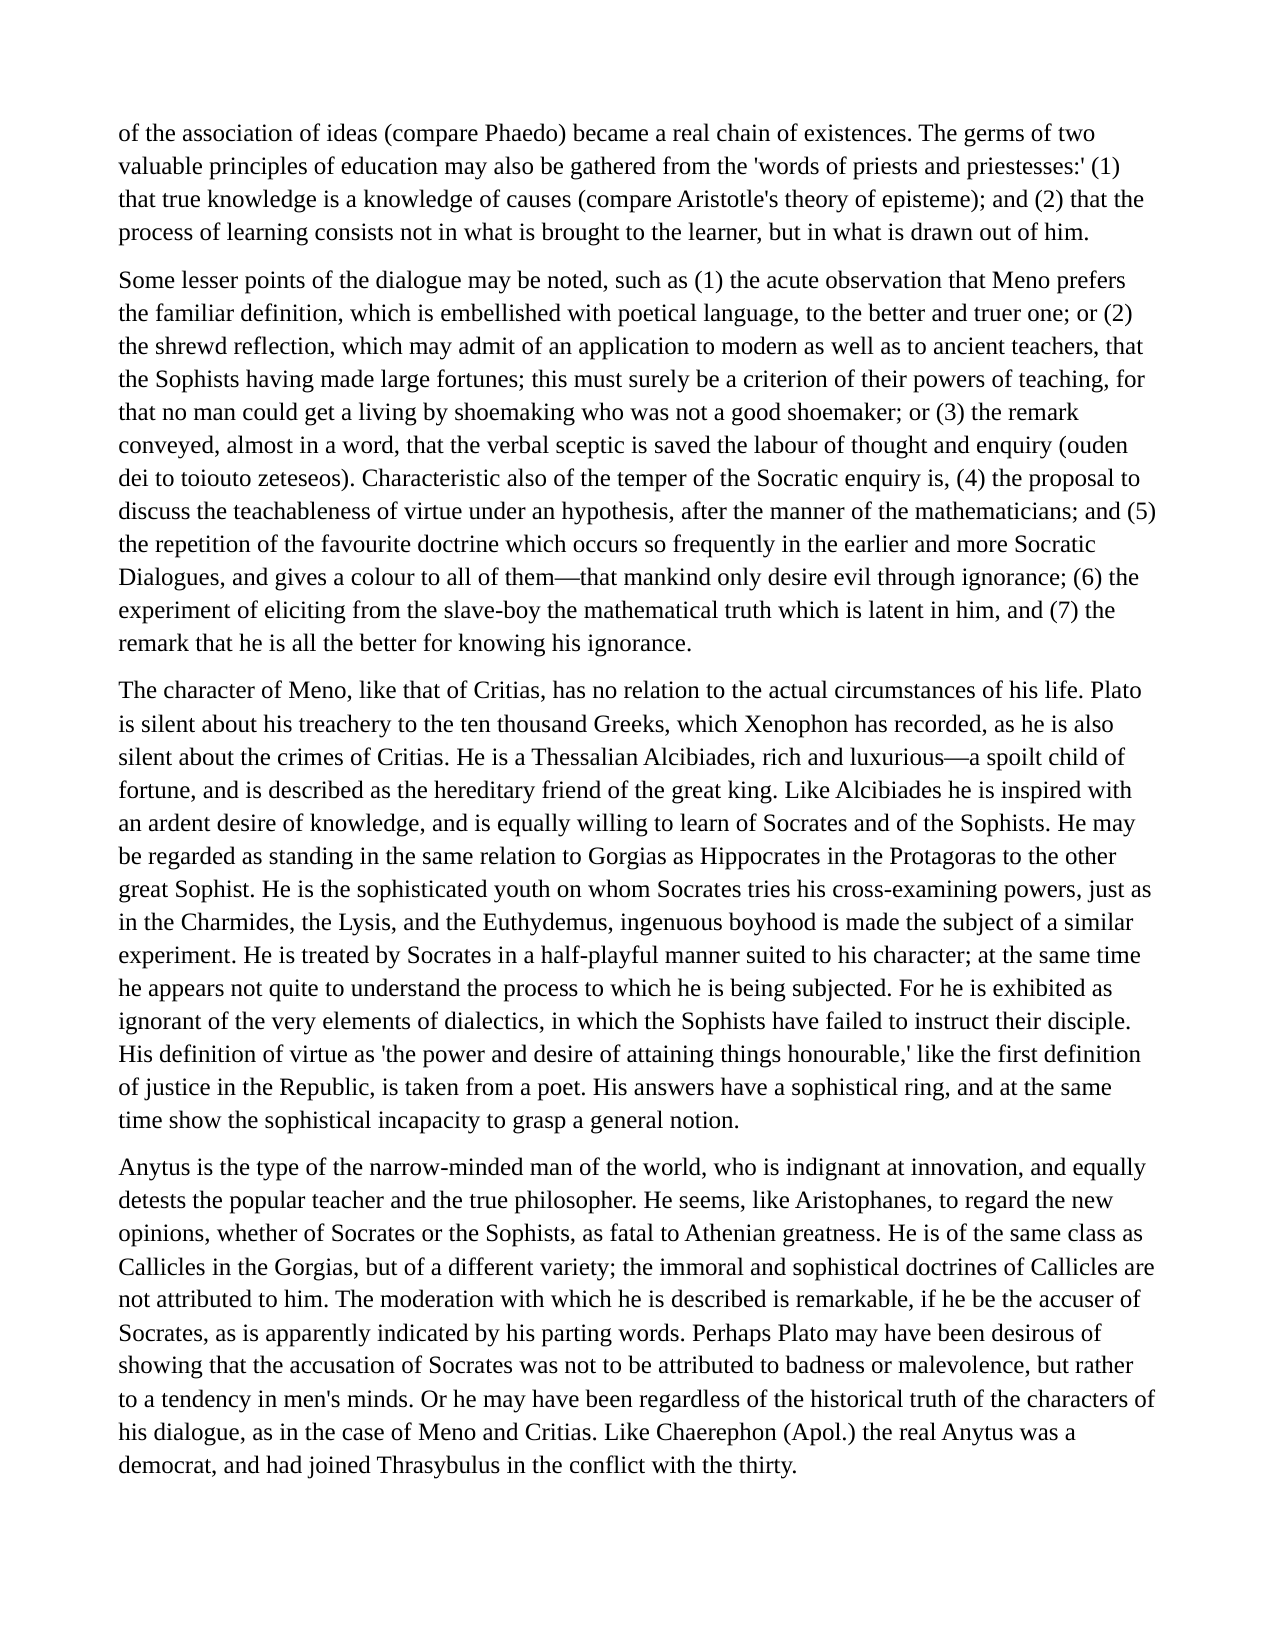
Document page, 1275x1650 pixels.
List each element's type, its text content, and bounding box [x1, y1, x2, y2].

text Anytus is the type of the narrow-minded man of the world, who is indignant at innovation, and equally detests the popular teacher and the true philosopher. He seems, like Aristophanes, to regard the new opinions, whether of Socrates or the Sophists, as fatal to Athenian greatness. He is of the same class as Callicles in the Gorgias, but of a different variety; the immoral and sophistical doctrines of Callicles are not attributed to him. The moderation with which he is described is remarkable, if he be the accuser of Socrates, as is apparently indicated by his parting words. Perhaps Plato may have been desirous of showing that the accusation of Socrates was not to be attributed to badness or malevolence, but rather to a tendency in men's minds. Or he may have been regardless of the historical truth of the characters of his dialogue, as in the case of Meno and Critias. Like Chaerephon (Apol.) the real Anytus was a democrat, and had joined Thrasybulus in the conflict with the thirty. [118, 1152, 1157, 1478]
text Some lesser points of the dialogue may be noted, such as (1) the acute observation that Meno prefers the familiar definition, which is embellished with poetical language, to the better and truer one; or (2) the shrewd reflection, which may admit of an application to modern as well as to ancient teachers, that the Sophists having made large fortunes; this must surely be a criterion of their powers of teaching, for that no man could get a living by shoemaking who was not a good shoemaker; or (3) the remark conveyed, almost in a word, that the verbal sceptic is saved the labour of thought and enquiry (ouden dei to toiouto zeteseos). Characteristic also of the temper of the Socratic enquiry is, (4) the proposal to discuss the teachableness of virtue under an hypothesis, after the manner of the mathematicians; and (5) the repetition of the favourite doctrine which occurs so frequently in the earlier and more Socratic Dialogues, and gives a colour to all of them—that mankind only desire evil through ignorance; (6) the experiment of eliciting from the slave-boy the mathematical truth which is latent in him, and (7) the remark that he is all the better for knowing his ignorance. [118, 265, 1157, 657]
text of the association of ideas (compare Phaedo) became a real chain of existences. The germs of two valuable principles of education may also be gathered from the 'words of priests and priestesses:' (1) that true knowledge is a knowledge of causes (compare Aristotle's theory of episteme); and (2) that the process of learning consists not in what is brought to the learner, but in what is drawn out of him. [118, 118, 1157, 246]
text The character of Meno, like that of Critias, has no relation to the actual circumstances of his life. Plato is silent about his treachery to the ten thousand Greeks, which Xenophon has recorded, as he is also silent about the crimes of Critias. He is a Thessalian Alcibiades, rich and luxurious—a spoilt child of fortune, and is described as the hereditary friend of the great king. Like Alcibiades he is inspired with an ardent desire of knowledge, and is equally willing to learn of Socrates and of the Sophists. He may be regarded as standing in the same relation to Gorgias as Hippocrates in the Protagoras to the other great Sophist. He is the sophisticated youth on whom Socrates tries his cross-examining powers, just as in the Charmides, the Lysis, and the Euthydemus, ingenuous boyhood is made the subject of a similar experiment. He is treated by Socrates in a half-playful manner suited to his character; at the same time he appears not quite to understand the process to which he is being subjected. For he is exhibited as ignorant of the very elements of dialectics, in which the Sophists have failed to instruct their disciple. His definition of virtue as 'the power and desire of attaining things honourable,' like the first definition of justice in the Republic, is taken from a poet. His answers have a sophistical ring, and at the same time show the sophistical incapacity to grasp a general notion. [118, 676, 1157, 1134]
